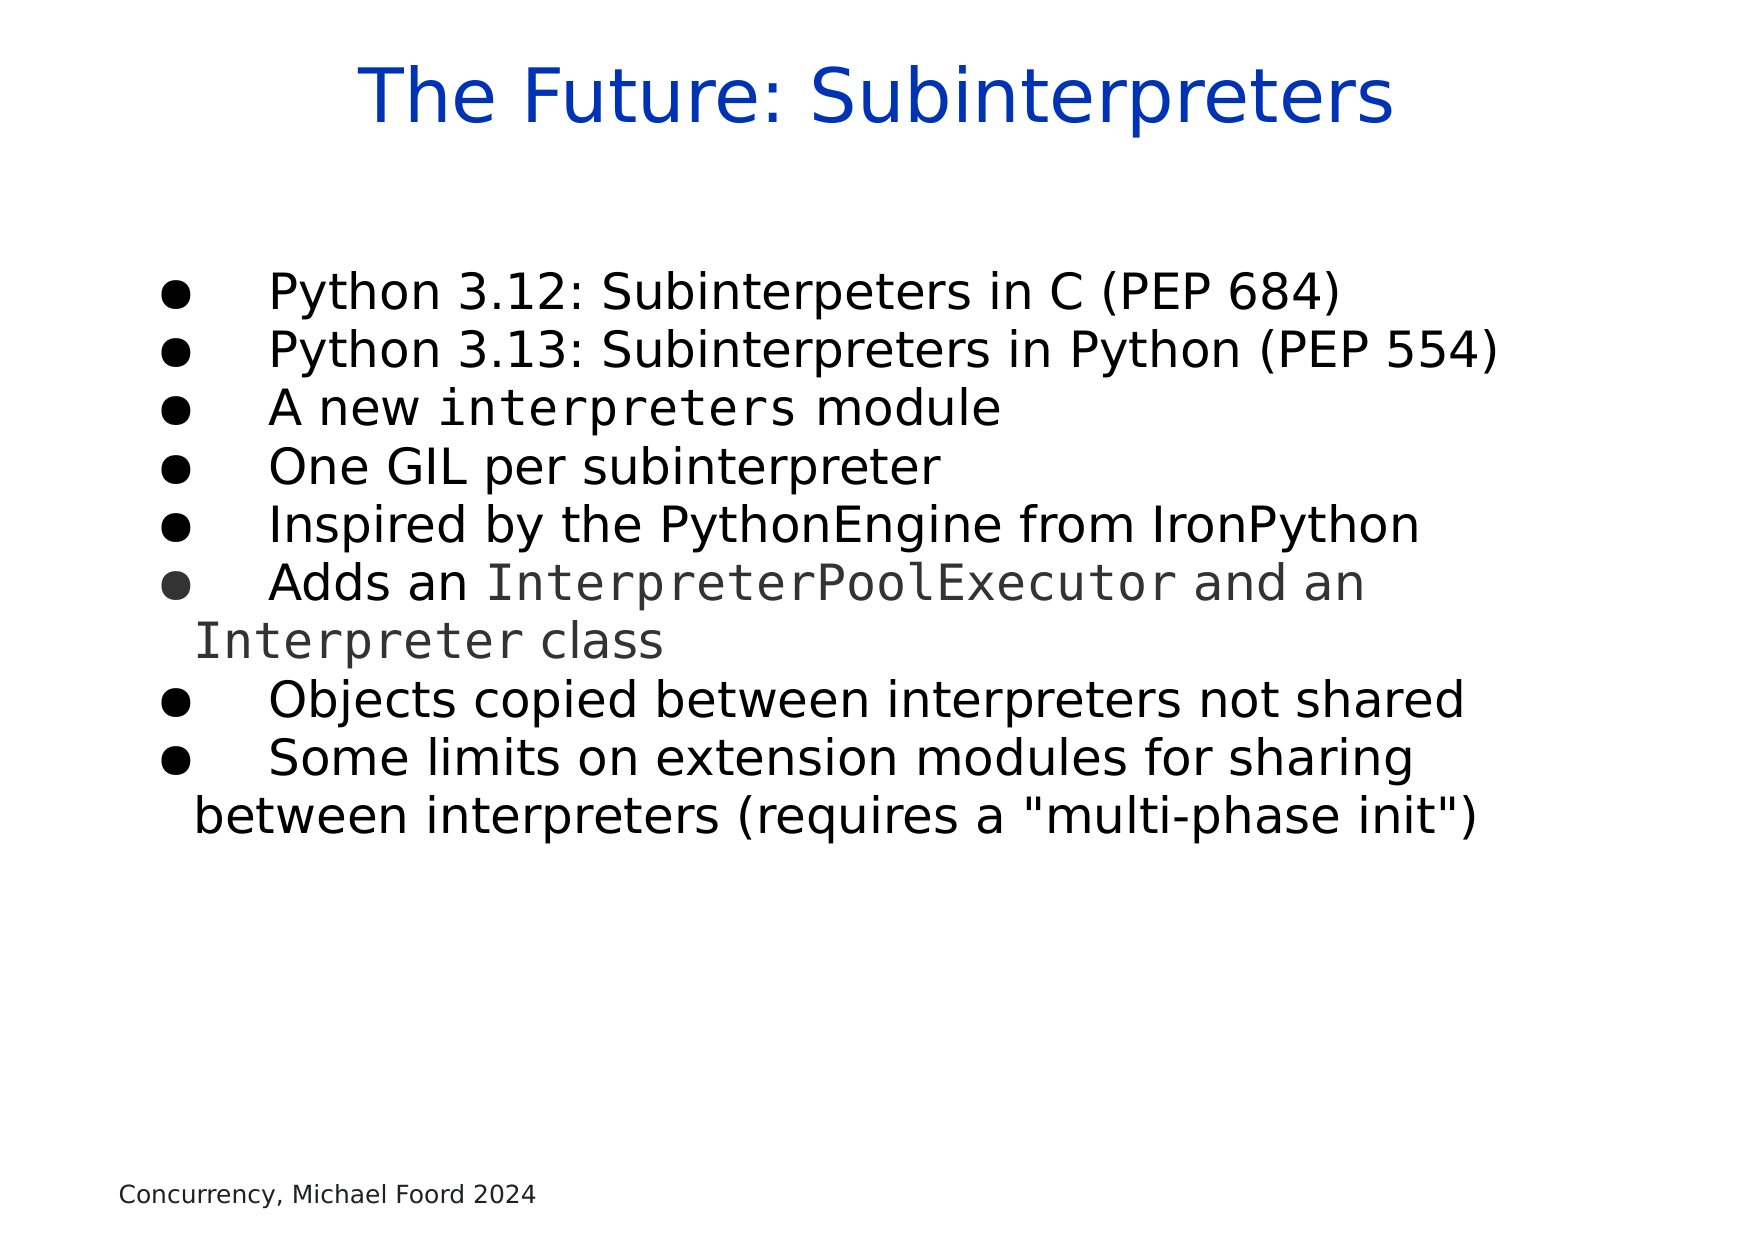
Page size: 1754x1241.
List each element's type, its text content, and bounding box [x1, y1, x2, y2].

list Adds an InterpreterPoolExecutor and an Interpreter class [156, 554, 1636, 671]
list Objects copied between interpreters not shared [156, 671, 1636, 729]
text The Future: Subinterpreters [118, 53, 1636, 140]
list Python 3.13: Subinterpreters in Python (PEP 554) [156, 321, 1636, 379]
list Inspired by the PythonEngine from IronPython [156, 496, 1636, 554]
list One GIL per subinterpreter [156, 438, 1636, 496]
list Some limits on extension modules for sharing between interpreters (requires a "multi-phase init") [156, 729, 1636, 845]
list A new interpreters module [156, 379, 1636, 438]
list Python 3.12: Subinterpeters in C (PEP 684) [156, 263, 1636, 321]
